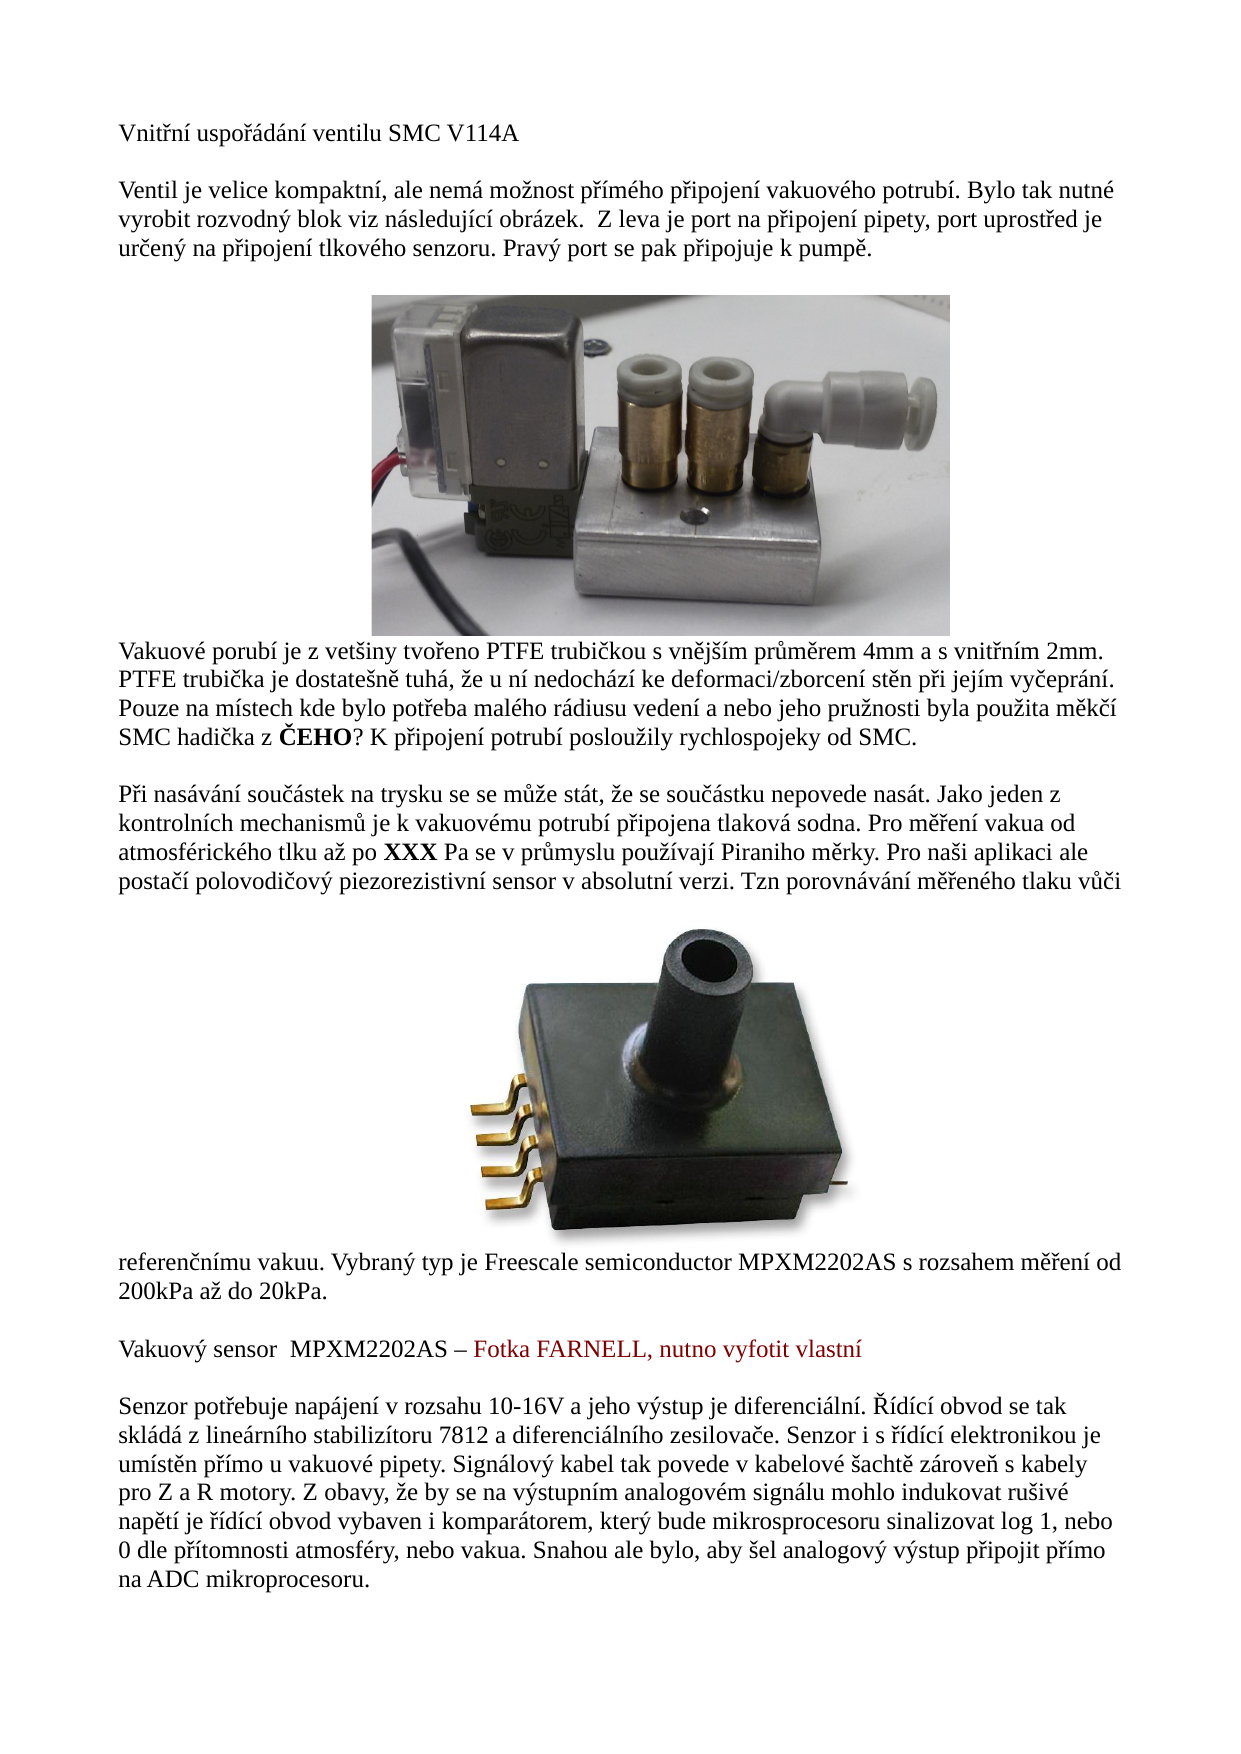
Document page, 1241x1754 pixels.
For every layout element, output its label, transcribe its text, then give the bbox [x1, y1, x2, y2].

text Senzor potřebuje napájení v rozsahu 10-16V a jeho výstup je diferenciální. Řídící obvod se tak skládá z lineárního stabilizítoru 7812 a diferenciálního zesilovače. Senzor i s řídící elektronikou je umístěn přímo u vakuové pipety. Signálový kabel tak povede v kabelové šachtě zároveň s kabely pro Z a R motory. Z obavy, že by se na výstupním analogovém signálu mohlo indukovat rušivé napětí je řídící obvod vybaven i komparátorem, který bude mikrosprocesoru sinalizovat log 1, nebo 0 dle přítomnosti atmosféry, nebo vakua. Snahou ale bylo, aby šel analogový výstup připojit přímo na ADC mikroprocesoru. [118, 1391, 1122, 1592]
picture [371, 295, 950, 636]
text Vakuové porubí je z vetšiny tvořeno PTFE trubičkou s vnějším průměrem 4mm a s vnitřním 2mm. PTFE trubička je dostatešně tuhá, že u ní nedochází ke deformaci/zborcení stěn při jejím vyčeprání. Pouze na místech kde bylo potřeba malého rádiusu vedení a nebo jeho pružnosti byla použita měkčí SMC hadička z ČEHO? K připojení potrubí posloužily rychlospojeky od SMC. [118, 291, 1122, 751]
text Ventil je velice kompaktní, ale nemá možnost přímého připojení vakuového potrubí. Bylo tak nutné vyrobit rozvodný blok viz následující obrázek. Z leva je port na připojení pipety, port uprostřed je určený na připojení tlkového senzoru. Pravý port se pak připojuje k pumpě. [118, 176, 1122, 262]
text Při nasávání součástek na trysku se se může stát, že se součástku nepovede nasát. Jako jeden z kontrolních mechanismů je k vakuovému potrubí připojena tlaková sodna. Pro měření vakua od atmosférického tlku až po XXX Pa se v průmyslu používají Piraniho měrky. Pro naši aplikaci ale postačí polovodičový piezorezistivní sensor v absolutní verzi. Tzn porovnávání měřeného tlaku vůči referenčnímu vakuu. Vybraný typ je Freescale semiconductor MPXM2202AS s rozsahem měření od 200kPa až do 20kPa. [118, 779, 1122, 1305]
text Vakuový sensor MPXM2202AS – Fotka FARNELL, nutno vyfotit vlastní [118, 1334, 1122, 1362]
picture [452, 914, 863, 1248]
text Vnitřní uspořádání ventilu SMC V114A [118, 118, 1122, 147]
